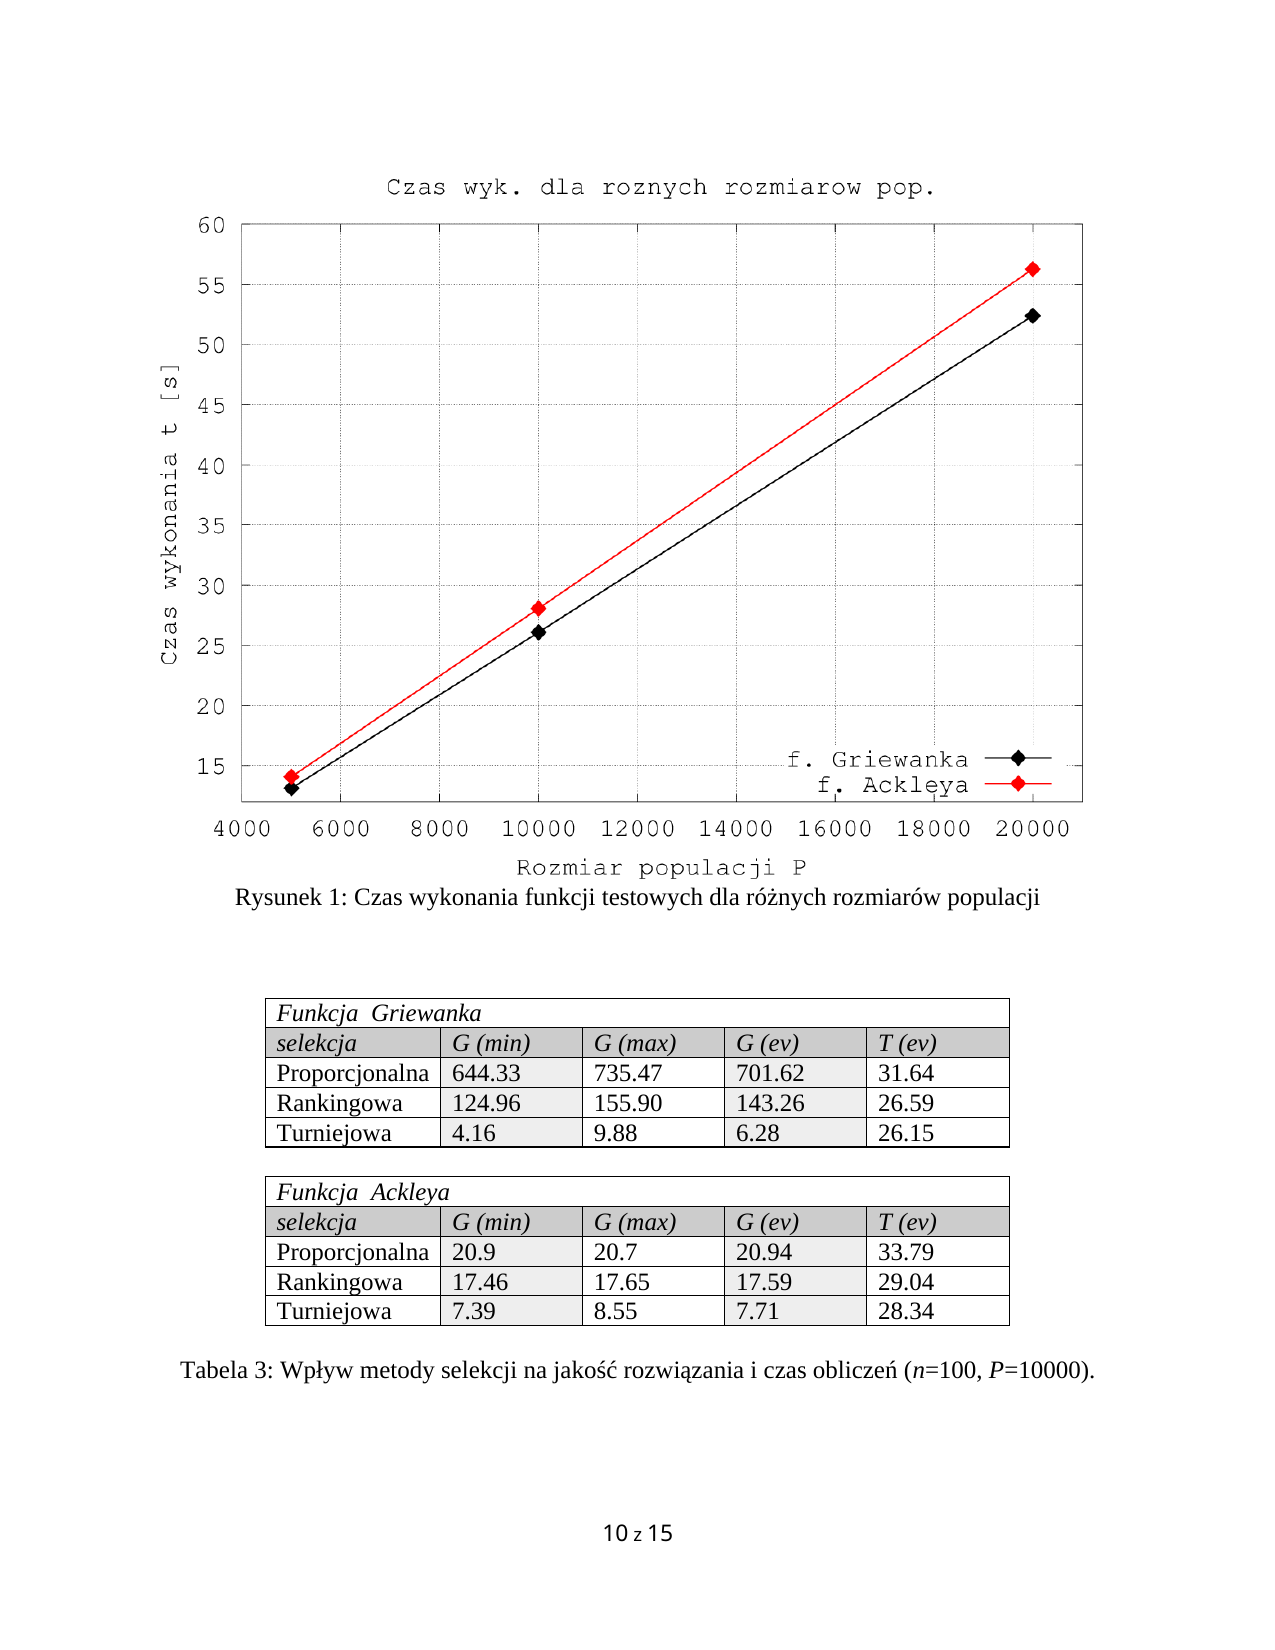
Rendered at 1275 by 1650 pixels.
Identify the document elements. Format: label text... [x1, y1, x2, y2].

table_cell 26.15 [867, 1118, 1009, 1146]
table_cell 28.34 [867, 1296, 1009, 1325]
table_cell 735.47 [583, 1058, 724, 1087]
table_cell T (ev) [867, 1207, 1009, 1236]
table_cell Rankingowa [266, 1267, 440, 1295]
table_cell 143.26 [725, 1088, 866, 1117]
table_cell 4.16 [441, 1118, 582, 1146]
table_cell Turniejowa [266, 1296, 440, 1325]
table_cell 29.04 [867, 1267, 1009, 1295]
table_cell G (ev) [725, 1028, 866, 1057]
table_cell G (min) [441, 1028, 582, 1057]
text Rysunek 1: Czas wykonania funkcji testowych dla różnych rozmiarów populacji [148, 883, 1127, 911]
table_cell G (max) [583, 1207, 724, 1236]
table_cell G (max) [583, 1028, 724, 1057]
table_cell selekcja [266, 1028, 440, 1057]
table_cell Proporcjonalna [266, 1058, 440, 1087]
table_cell T (ev) [867, 1028, 1009, 1057]
text Tabela 3: Wpływ metody selekcji na jakość rozwiązania i czas obliczeń (n=100, P=10000). [148, 1355, 1127, 1384]
table_cell 20.94 [725, 1237, 866, 1266]
table_cell G (ev) [725, 1207, 866, 1236]
table_cell 7.39 [441, 1296, 582, 1325]
table_cell 17.59 [725, 1267, 866, 1295]
table_cell 26.59 [867, 1088, 1009, 1117]
table_cell 701.62 [725, 1058, 866, 1087]
table_cell Turniejowa [266, 1118, 440, 1146]
table_cell 124.96 [441, 1088, 582, 1117]
table_cell 17.65 [583, 1267, 724, 1295]
table_cell 155.90 [583, 1088, 724, 1117]
table_cell 31.64 [867, 1058, 1009, 1087]
table_cell 17.46 [441, 1267, 582, 1295]
table_cell 20.9 [441, 1237, 582, 1266]
table_cell 33.79 [867, 1237, 1009, 1266]
table_cell 7.71 [725, 1296, 866, 1325]
table_header Funkcja Ackleya [266, 1177, 1009, 1206]
table_cell 8.55 [583, 1296, 724, 1325]
table_cell 20.7 [583, 1237, 724, 1266]
table_header Funkcja Griewanka [266, 999, 1009, 1027]
table_cell Proporcjonalna [266, 1237, 440, 1266]
table_cell 6.28 [725, 1118, 866, 1146]
table_cell G (min) [441, 1207, 582, 1236]
table_cell 9.88 [583, 1118, 724, 1146]
table_cell Rankingowa [266, 1088, 440, 1117]
table_cell 644.33 [441, 1058, 582, 1087]
table_cell selekcja [266, 1207, 440, 1236]
picture [147, 147, 1128, 883]
